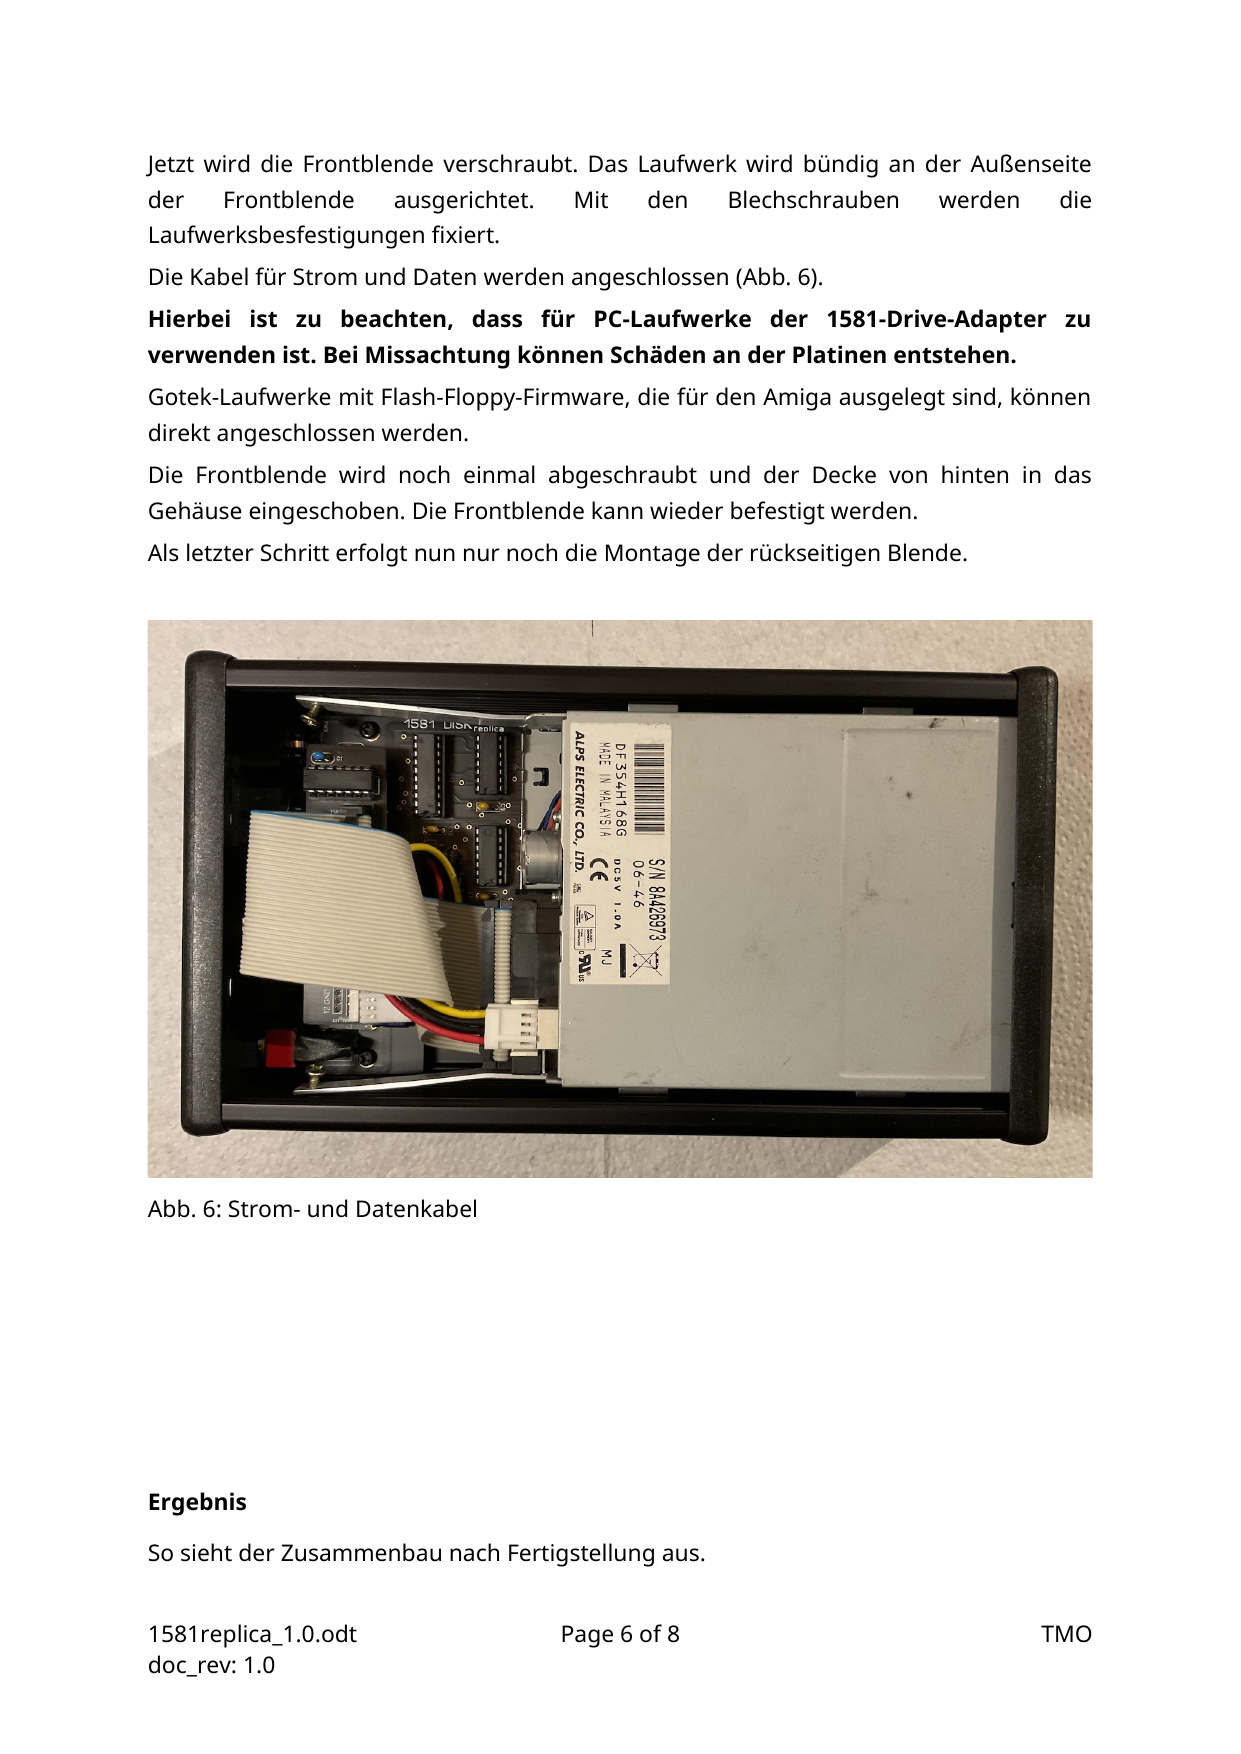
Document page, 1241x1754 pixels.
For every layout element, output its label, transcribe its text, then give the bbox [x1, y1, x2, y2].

text Hierbei ist zu beachten, dass für PC-Laufwerke der 1581-Drive-Adapter zu verwenden ist. Bei Missachtung können Schäden an der Platinen entstehen. [148, 303, 1093, 370]
text Als letzter Schritt erfolgt nun nur noch die Montage der rückseitigen Blende. [148, 537, 1093, 568]
text Die Frontblende wird noch einmal abgeschraubt und der Decke von hinten in das Gehäuse eingeschoben. Die Frontblende kann wieder befestigt werden. [148, 459, 1093, 526]
text Ergebnis [148, 1486, 1093, 1518]
text Gotek-Laufwerke mit Flash-Floppy-Firmware, die für den Amiga ausgelegt sind, können direkt angeschlossen werden. [148, 381, 1093, 448]
text Jetzt wird die Frontblende verschraubt. Das Laufwerk wird bündig an der Außenseite der Frontblende ausgerichtet. Mit den Blechschrauben werden die Laufwerksbesfestigungen fixiert. [148, 148, 1093, 251]
text Die Kabel für Strom und Daten werden angeschlossen (Abb. 6). [148, 261, 1093, 293]
text So sieht der Zusammenbau nach Fertigstellung aus. [148, 1537, 1093, 1568]
text Abb. 6: Strom- und Datenkabel [148, 1178, 1093, 1224]
picture [147, 620, 1093, 1178]
